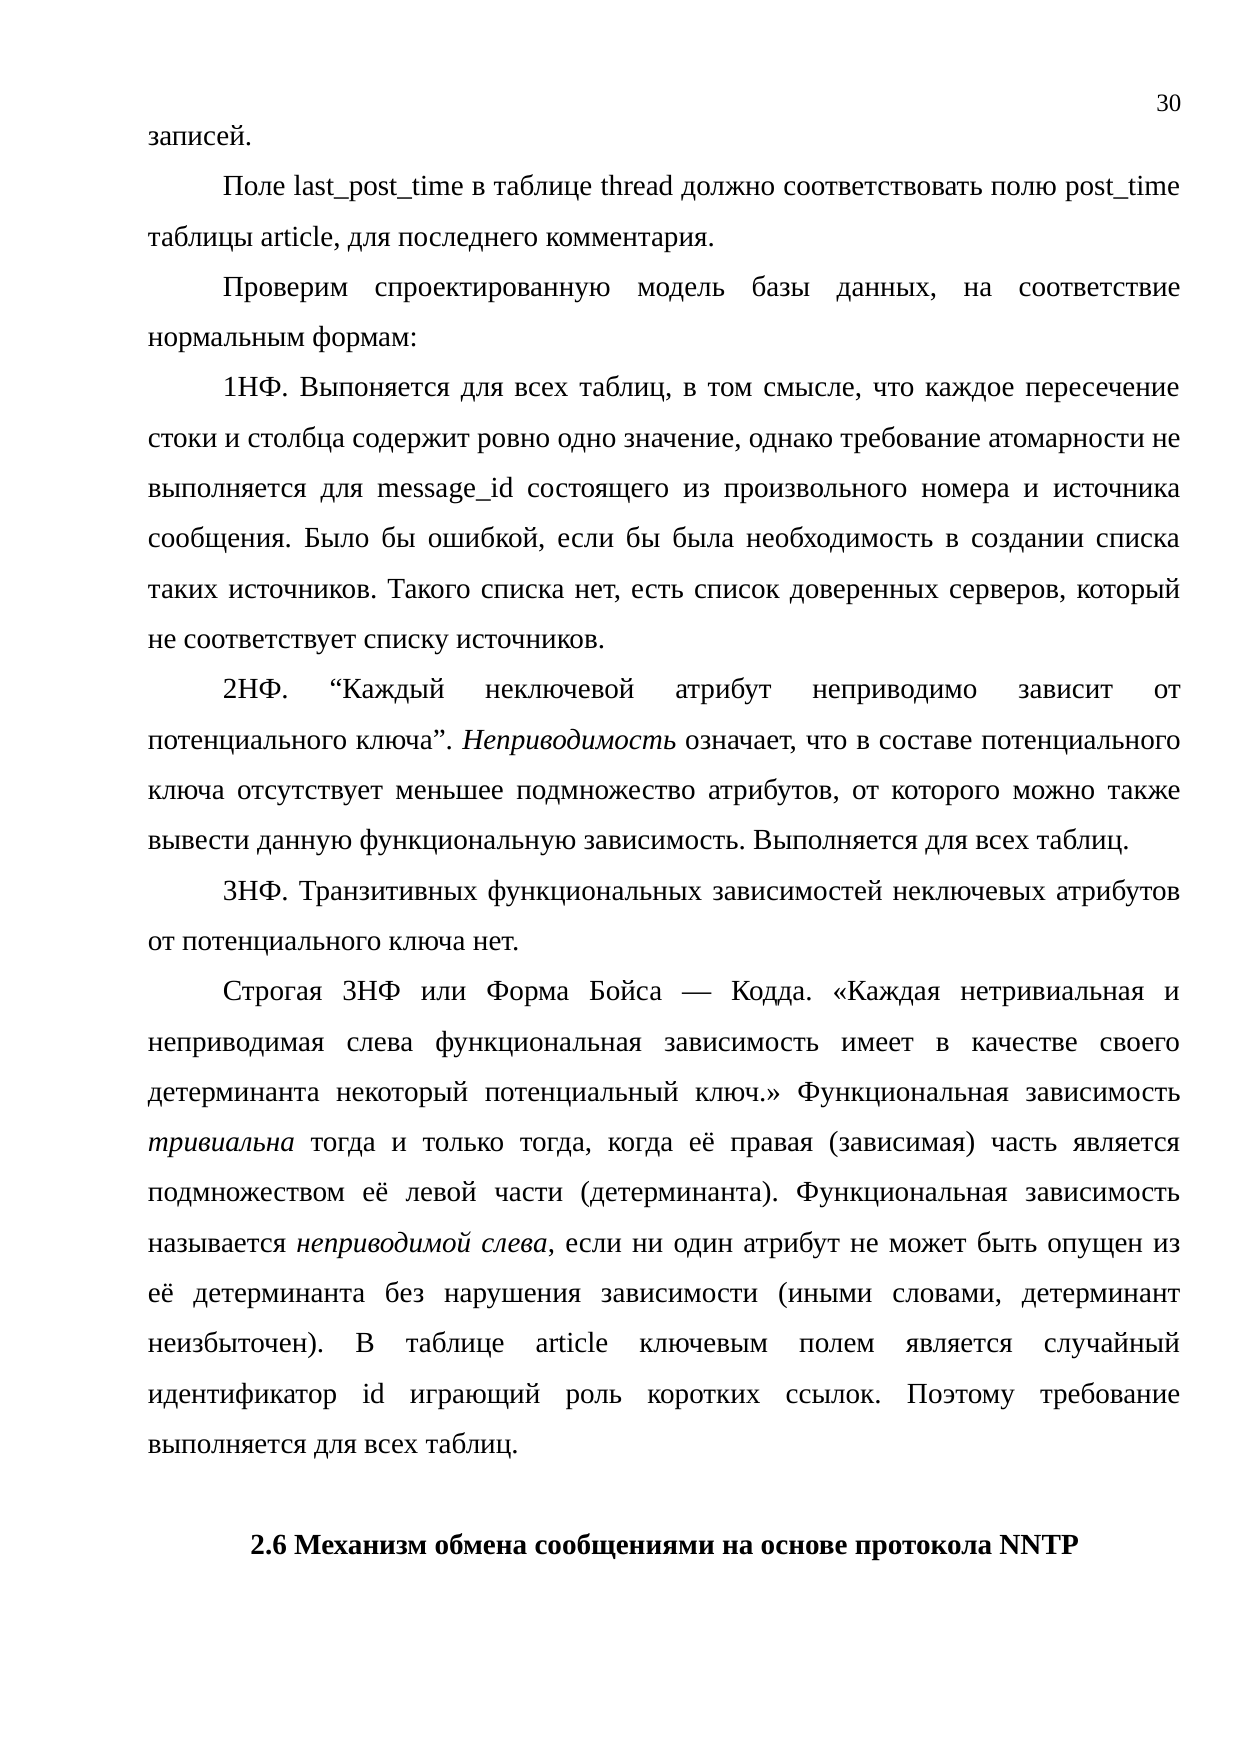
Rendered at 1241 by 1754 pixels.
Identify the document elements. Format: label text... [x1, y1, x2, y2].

text Строгая 3НФ или Форма Бойса — Кодда. «Каждая нетривиальная и неприводимая слева функциональная зависимость имеет в качестве своего детерминанта некоторый потенциальный ключ.» Функциональная зависимость тривиальна тогда и только тогда, когда её правая (зависимая) часть является подмножеством её левой части (детерминанта). Функциональная зависимость называется неприводимой слева, если ни один атрибут не может быть опущен из её детерминанта без нарушения зависимости (иными словами, детерминант неизбыточен). В таблице article ключевым полем является случайный идентификатор id играющий роль коротких ссылок. Поэтому требование выполняется для всех таблиц. [148, 973, 1181, 1460]
text 3НФ. Транзитивных функциональных зависимостей неключевых атрибутов от потенциального ключа нет. [148, 873, 1181, 957]
text 2НФ. “Каждый неключевой атрибут неприводимо зависит от потенциального ключа”. Неприводимость означает, что в составе потенциального ключа отсутствует меньшее подмножество атрибутов, от которого можно также вывести данную функциональную зависимость. Выполняется для всех таблиц. [148, 671, 1181, 856]
text 1НФ. Выпоняется для всех таблиц, в том смысле, что каждое пересечение стоки и столбца содержит ровно одно значение, однако требование атомарности не выполняется для message_id состоящего из произвольного номера и источника сообщения. Было бы ошибкой, если бы была необходимость в создании списка таких источников. Такого списка нет, есть список доверенных серверов, который не соответствует списку источников. [148, 369, 1181, 655]
text Поле last_post_time в таблице thread должно соответствовать полю post_time таблицы article, для последнего комментария. [148, 168, 1181, 252]
text Проверим спроектированную модель базы данных, на соответствие нормальным формам: [148, 269, 1181, 353]
text записей. [148, 118, 1181, 152]
text 2.6 Механизм обмена сообщениями на основе протокола NNTP [148, 1527, 1181, 1560]
